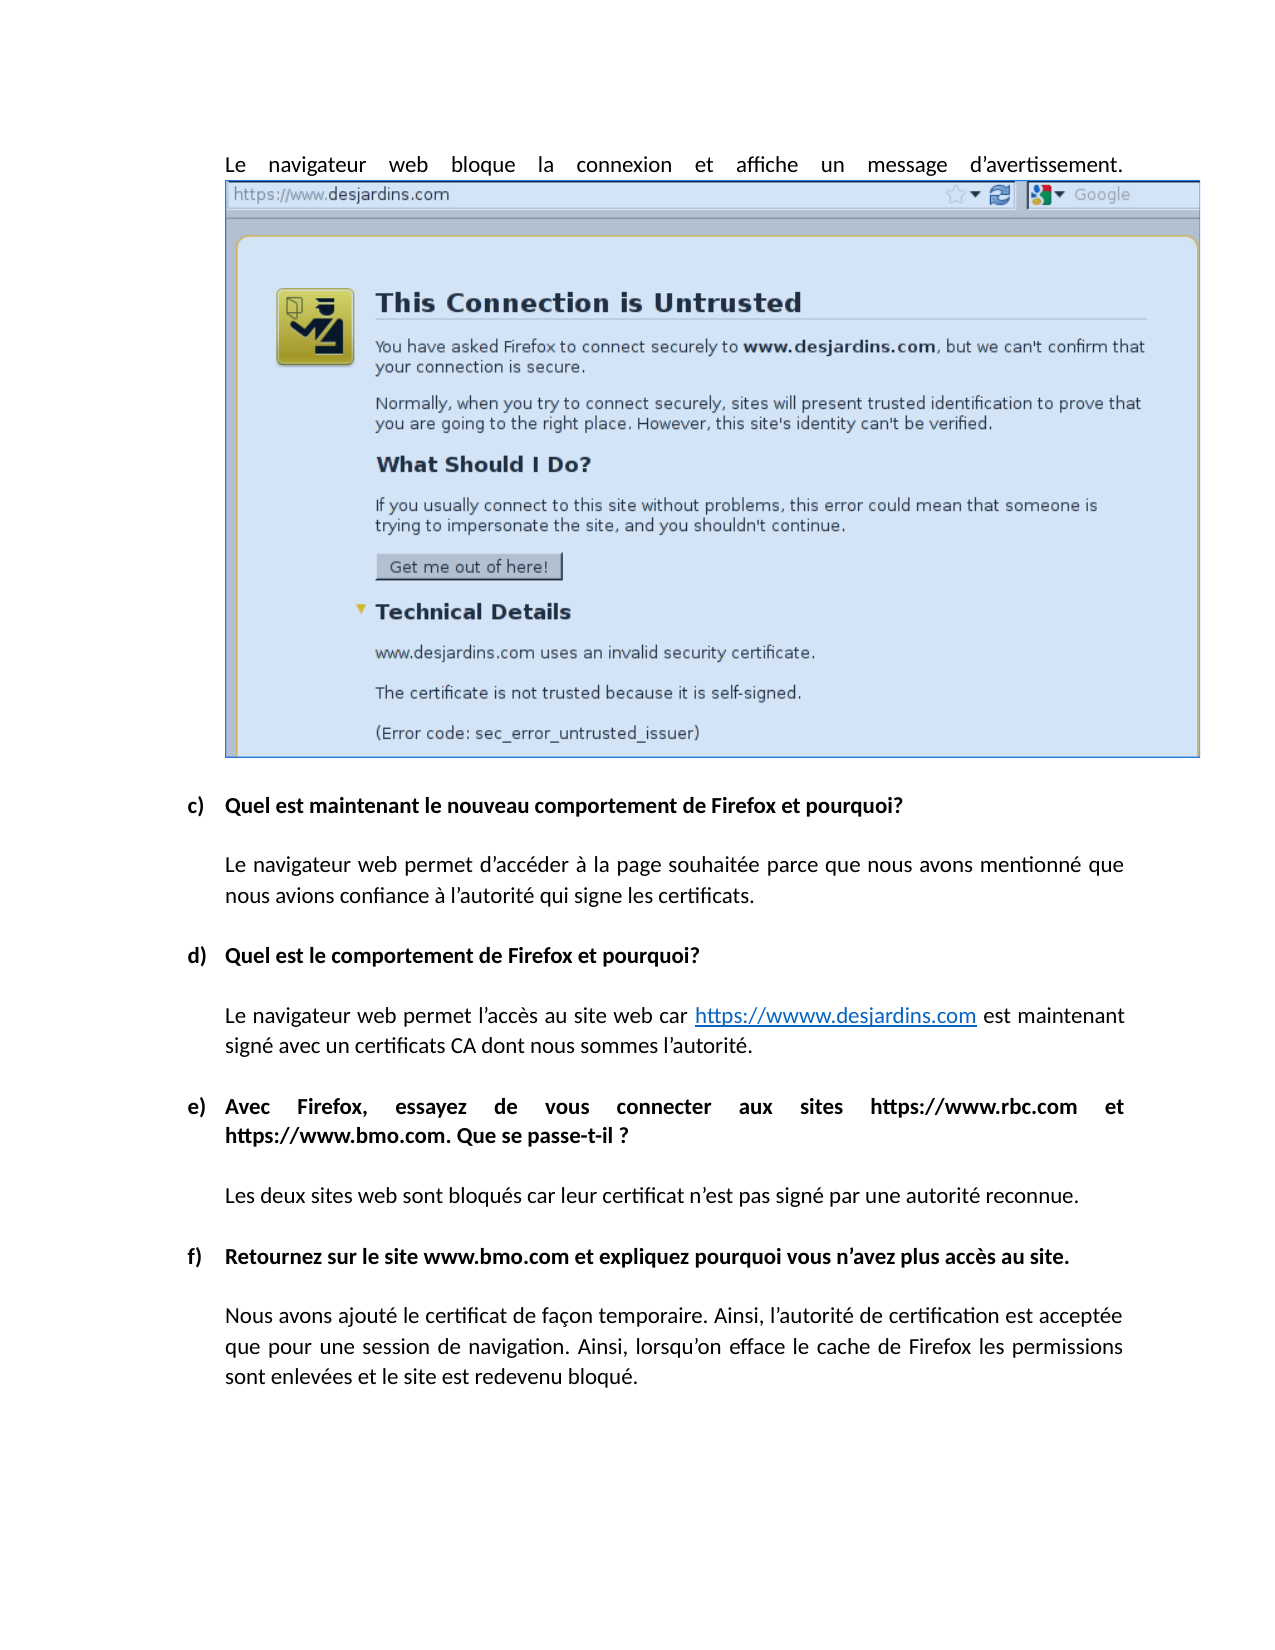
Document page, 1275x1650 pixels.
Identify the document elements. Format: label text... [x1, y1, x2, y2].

list Quel est le comportement de Firefox et pourquoi? [187, 941, 1125, 969]
list Avec Firefox, essayez de vous connecter aux sites https://www.rbc.com et https://www.bmo.com. Que se passe-t-il ? [187, 1092, 1125, 1149]
list Les deux sites web sont bloqués car leur certificat n’est pas signé par une autorité reconnue. [225, 1181, 1125, 1209]
list Quel est maintenant le nouveau comportement de Firefox et pourquoi? [187, 791, 1125, 819]
list Retournez sur le site www.bmo.com et expliquez pourquoi vous n’avez plus accès au site. [187, 1242, 1125, 1270]
list Le navigateur web bloque la connexion et affiche un message d’avertissement. [225, 150, 1125, 180]
list Le navigateur web permet l’accès au site web car https://wwww.desjardins.com est maintenant signé avec un certificats CA dont nous sommes l’autorité. [225, 1001, 1125, 1059]
picture [225, 180, 1200, 758]
list Le navigateur web permet d’accéder à la page souhaitée parce que nous avons mentionné que nous avions confiance à l’autorité qui signe les certificats. [225, 851, 1125, 909]
list Nous avons ajouté le certificat de façon temporaire. Ainsi, l’autorité de certification est acceptée que pour une session de navigation. Ainsi, lorsqu’on efface le cache de Firefox les permissions sont enlevées et le site est redevenu bloqué. [225, 1302, 1125, 1390]
